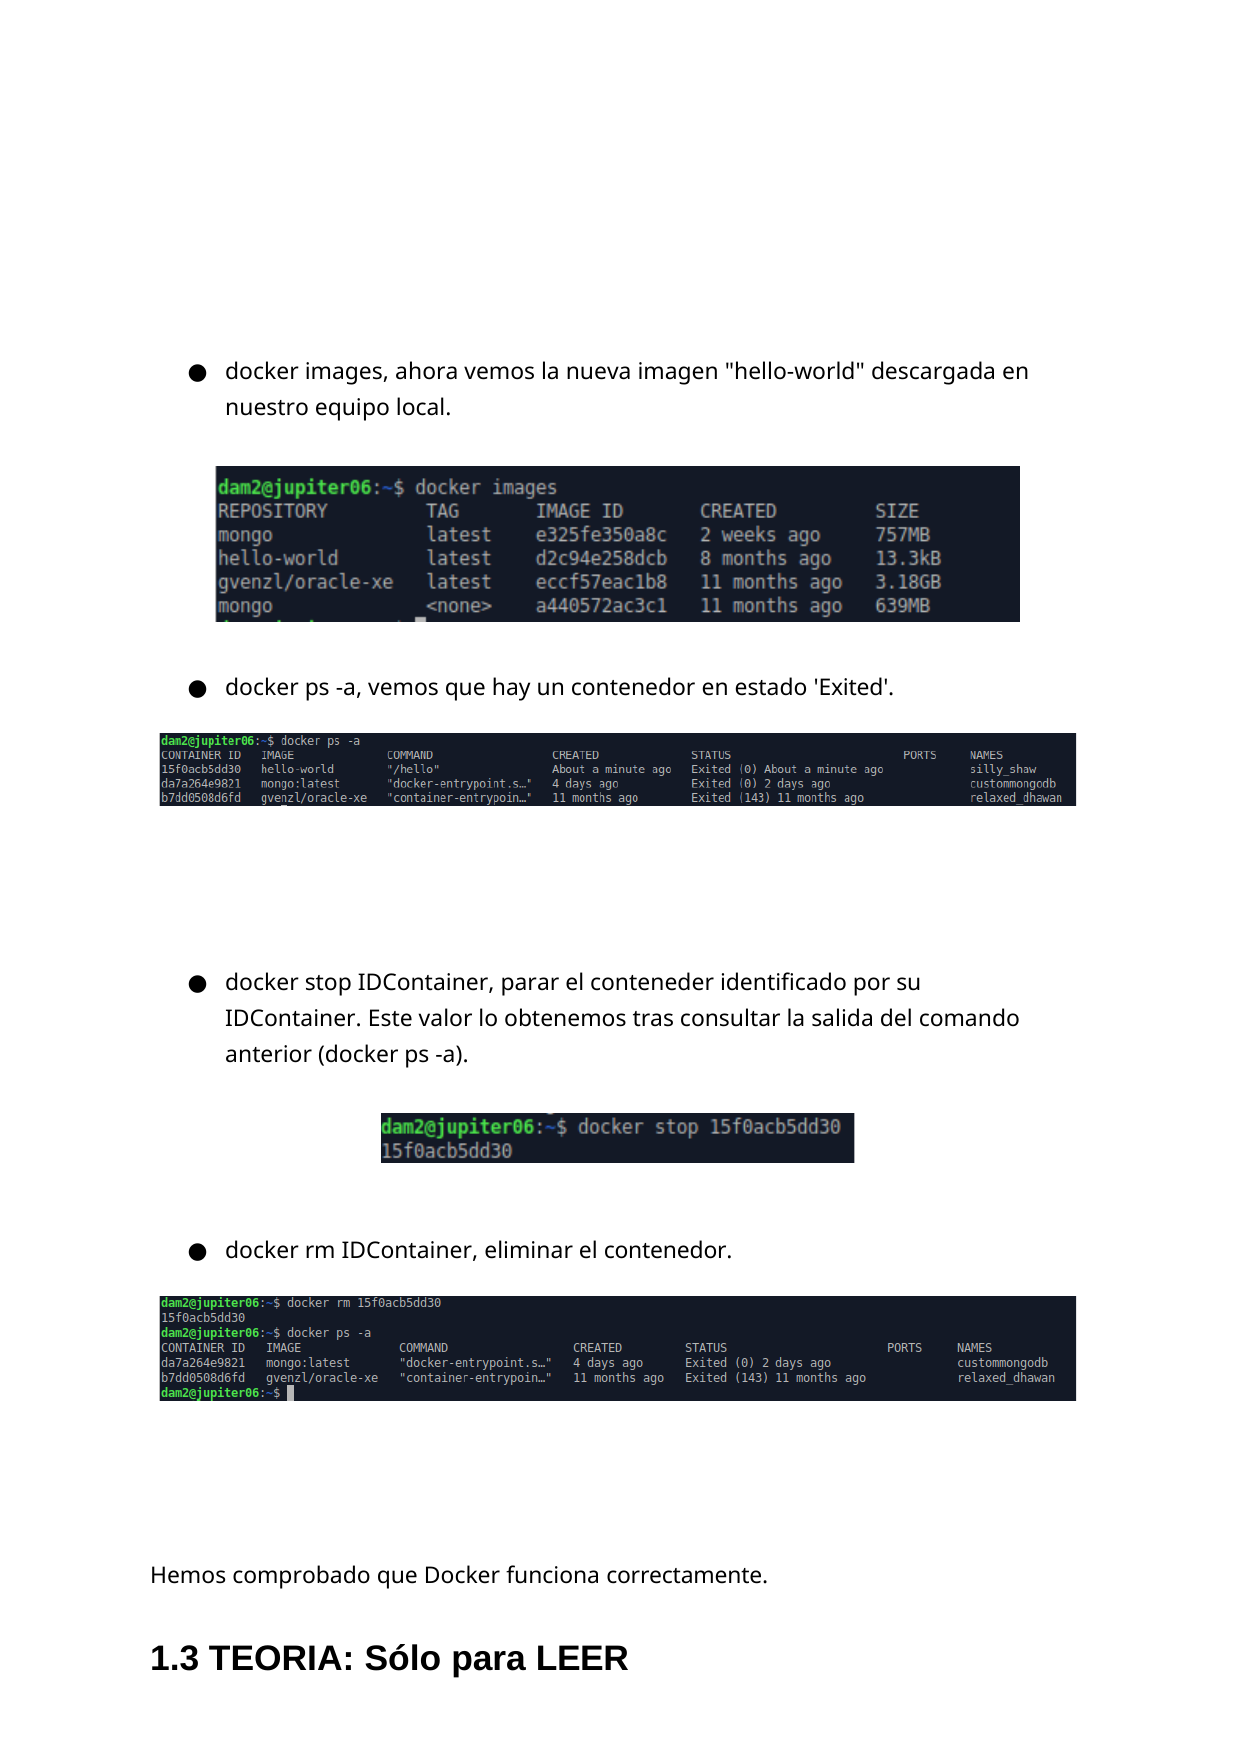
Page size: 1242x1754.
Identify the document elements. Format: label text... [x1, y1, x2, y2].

picture [159, 733, 1077, 806]
text Hemos comprobado que Docker funciona correctamente. [150, 1559, 1104, 1591]
list docker images, ahora vemos la nueva imagen "hello-world" descargada en nuestro equipo local. [187, 355, 1068, 422]
picture [159, 1296, 1077, 1401]
picture [381, 1113, 855, 1163]
picture [215, 466, 1020, 622]
list docker ps -a, vemos que hay un contenedor en estado 'Exited'. [187, 671, 1104, 702]
list docker rm IDContainer, eliminar el contenedor. [187, 1233, 1104, 1265]
list docker stop IDContainer, parar el conteneder identificado por su IDContainer. Este valor lo obtenemos tras consultar la salida del comando anterior (docker ps -a). [187, 966, 1060, 1069]
subtitle TEORIA: Sólo para LEER [150, 1637, 1104, 1678]
